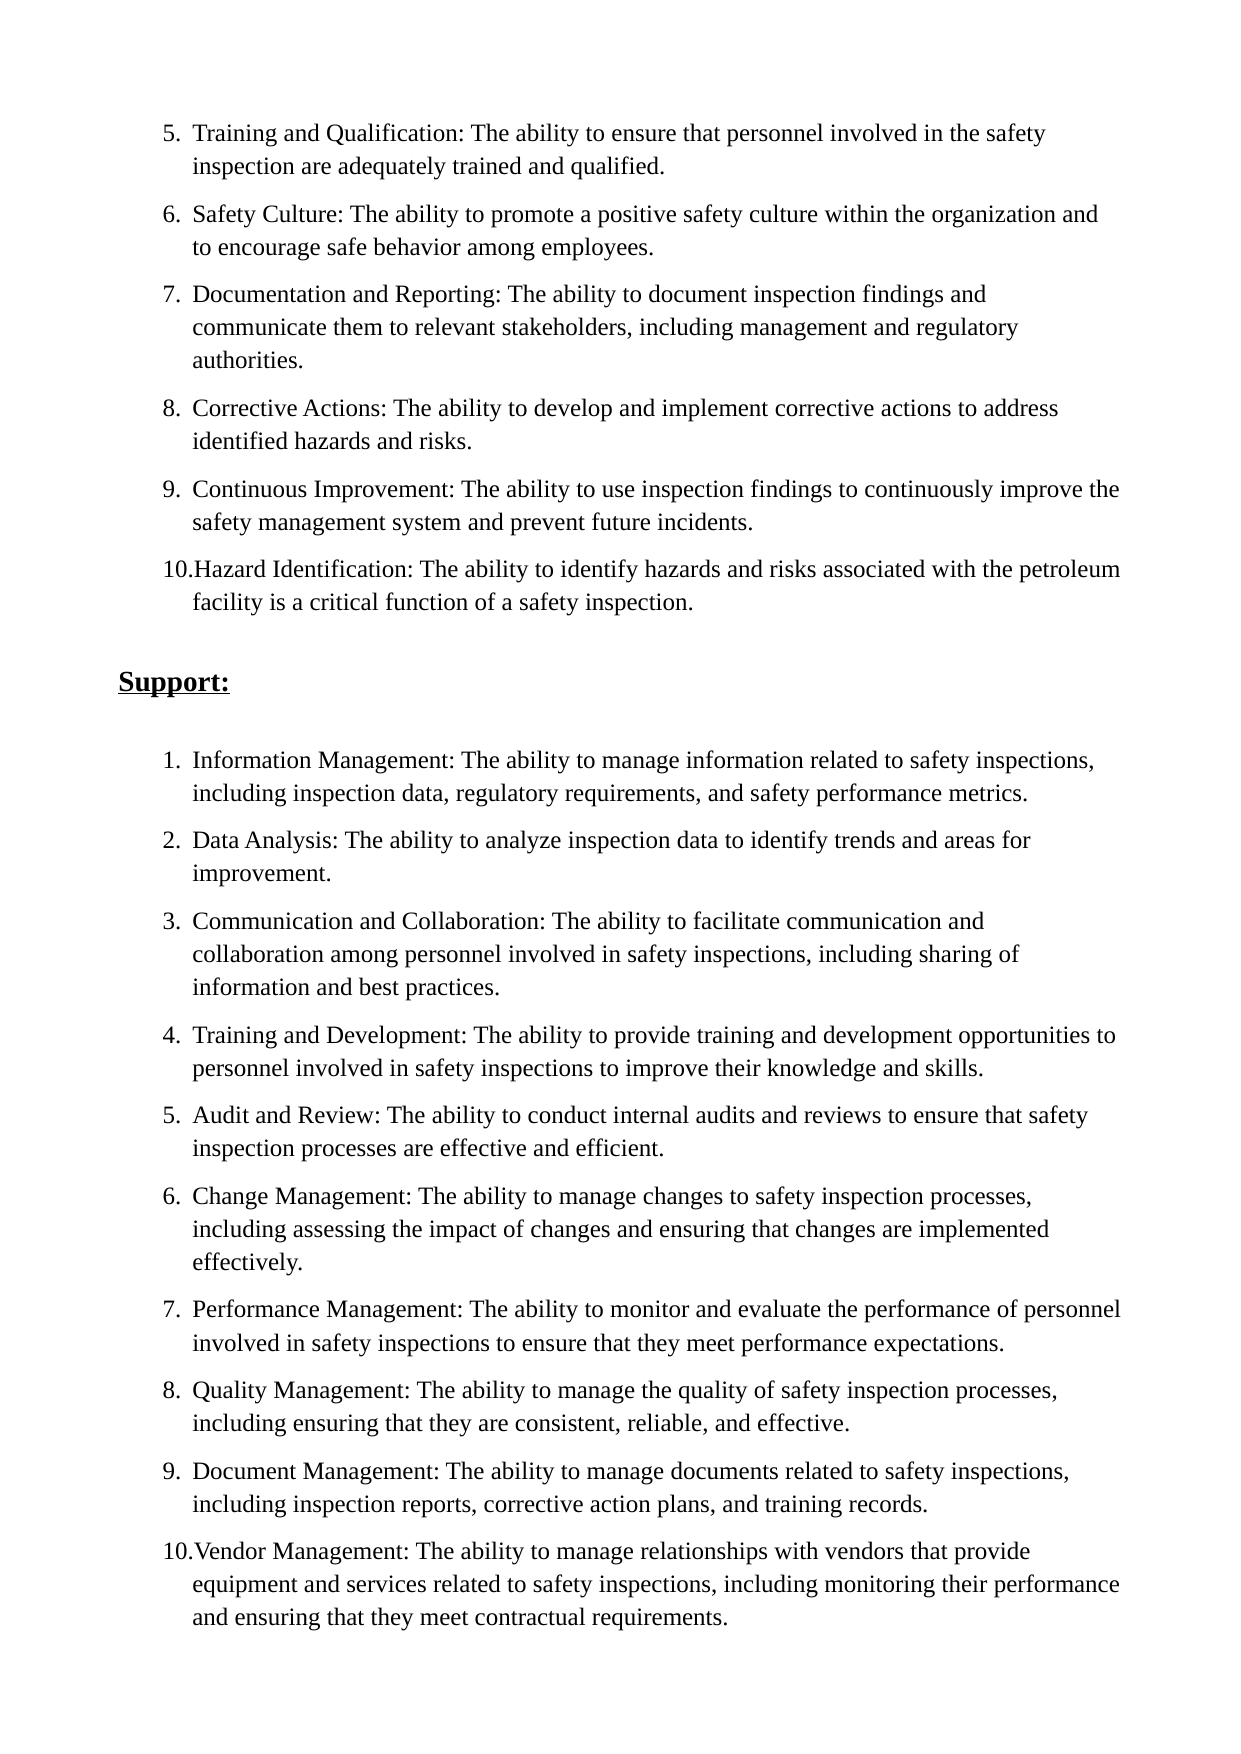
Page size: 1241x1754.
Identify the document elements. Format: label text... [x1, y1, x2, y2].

list Safety Culture: The ability to promote a positive safety culture within the organization and to encourage safe behavior among employees. [162, 199, 1122, 261]
list Training and Qualification: The ability to ensure that personnel involved in the safety inspection are adequately trained and qualified. [162, 118, 1122, 180]
list Vendor Management: The ability to manage relationships with vendors that provide equipment and services related to safety inspections, including monitoring their performance and ensuring that they meet contractual requirements. [162, 1536, 1122, 1631]
list Document Management: The ability to manage documents related to safety inspections, including inspection reports, corrective action plans, and training records. [162, 1456, 1122, 1518]
list Audit and Review: The ability to conduct internal audits and reviews to ensure that safety inspection processes are effective and efficient. [162, 1100, 1122, 1162]
list Continuous Improvement: The ability to use inspection findings to continuously improve the safety management system and prevent future incidents. [162, 474, 1122, 535]
list Quality Management: The ability to manage the quality of safety inspection processes, including ensuring that they are consistent, reliable, and effective. [162, 1375, 1122, 1437]
list Communication and Collaboration: The ability to facilitate communication and collaboration among personnel involved in safety inspections, including sharing of information and best practices. [162, 906, 1122, 1001]
list Corrective Actions: The ability to develop and implement corrective actions to address identified hazards and risks. [162, 393, 1122, 455]
list Change Management: The ability to manage changes to safety inspection processes, including assessing the impact of changes and ensuring that changes are implemented effectively. [162, 1181, 1122, 1276]
list Documentation and Reporting: The ability to document inspection findings and communicate them to relevant stakeholders, including management and regulatory authorities. [162, 279, 1122, 374]
list Information Management: The ability to manage information related to safety inspections, including inspection data, regulatory requirements, and safety performance metrics. [162, 745, 1122, 807]
list Data Analysis: The ability to analyze inspection data to identify trends and areas for improvement. [162, 825, 1122, 887]
list Training and Development: The ability to provide training and development opportunities to personnel involved in safety inspections to improve their knowledge and skills. [162, 1020, 1122, 1081]
text Support: [118, 664, 1122, 697]
list Performance Management: The ability to monitor and evaluate the performance of personnel involved in safety inspections to ensure that they meet performance expectations. [162, 1294, 1122, 1356]
list Hazard Identification: The ability to identify hazards and risks associated with the petroleum facility is a critical function of a safety inspection. [162, 554, 1122, 616]
